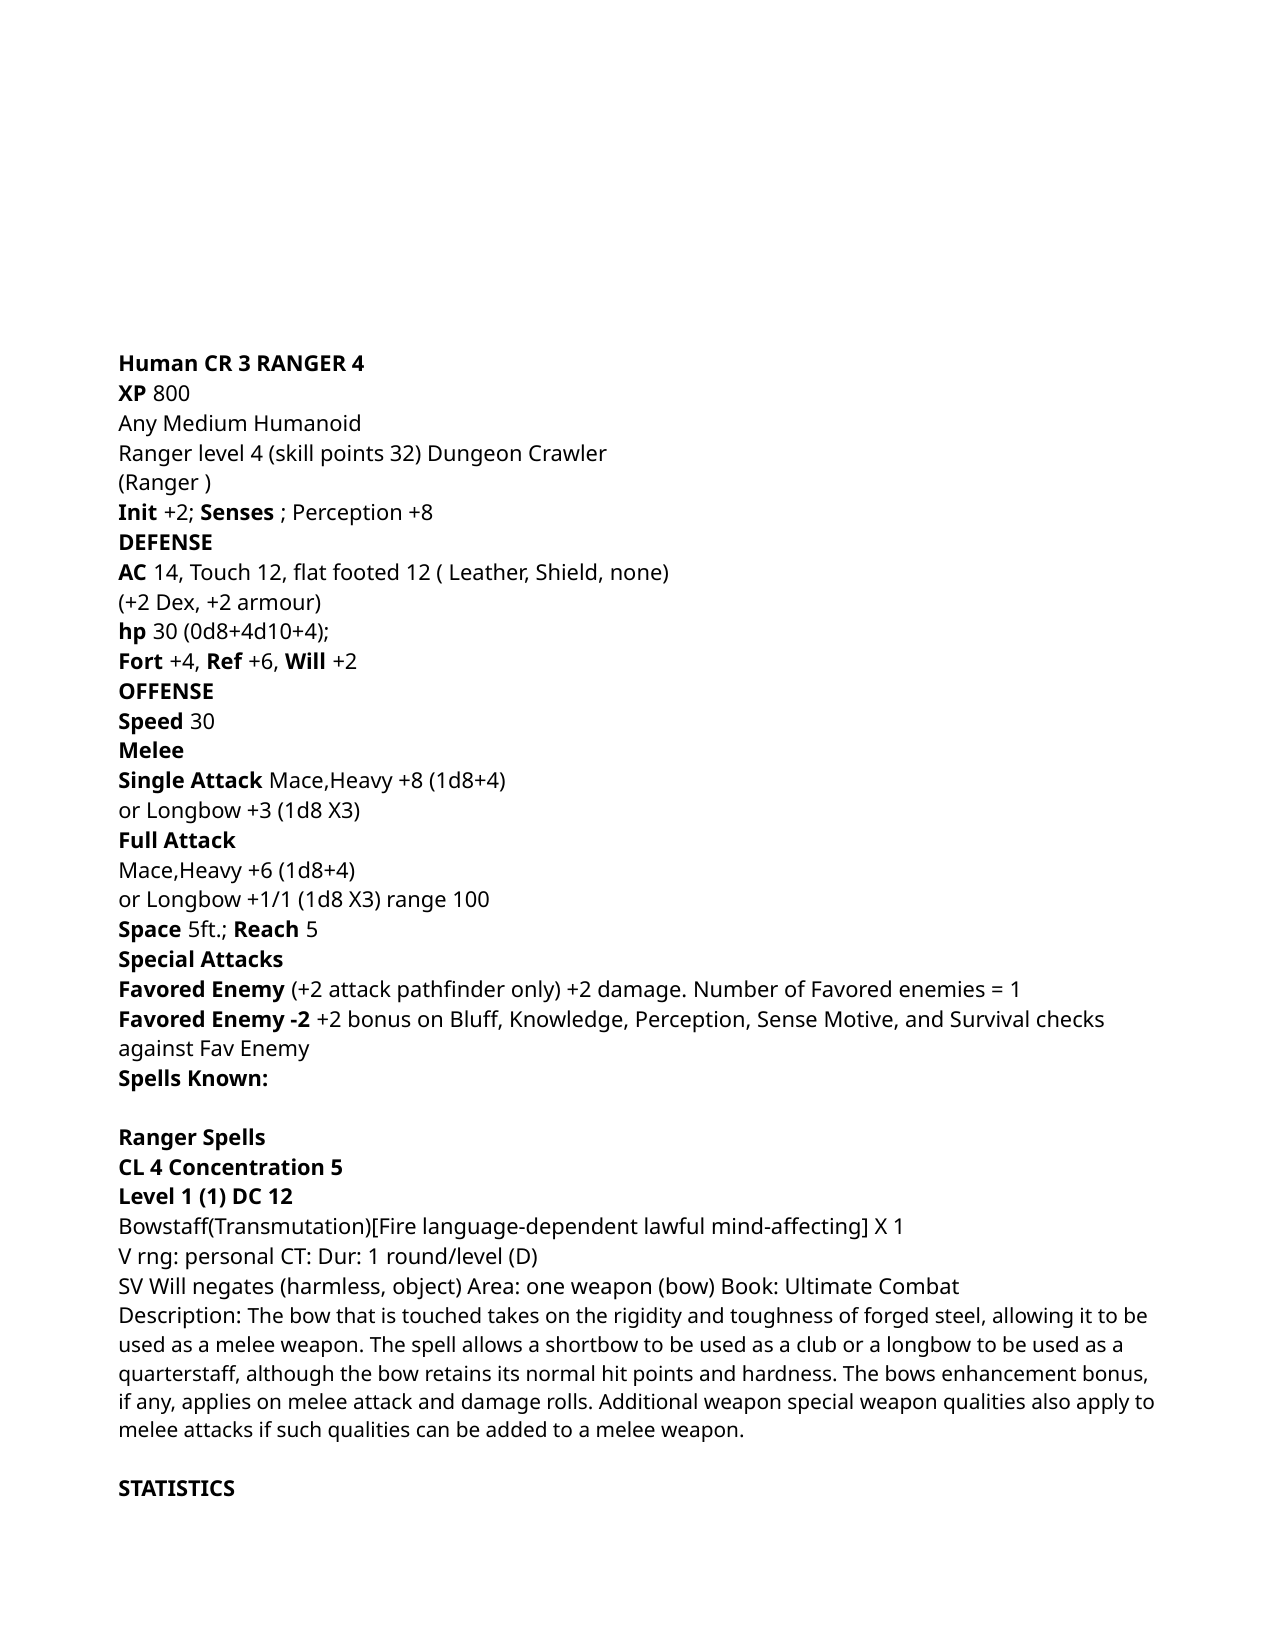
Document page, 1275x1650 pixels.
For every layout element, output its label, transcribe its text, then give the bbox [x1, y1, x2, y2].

text OFFENSE [118, 676, 1157, 706]
text STATISTICS [118, 1473, 1157, 1502]
text Speed 30 Melee Single Attack Mace,Heavy +8 (1d8+4) or Longbow +3 (1d8 X3) Full Attack Mace,Heavy +6 (1d8+4) or Longbow +1/1 (1d8 X3) range 100 Space 5ft.; Reach 5 Special Attacks Favored Enemy (+2 attack pathfinder only) +2 damage. Number of Favored enemies = 1 Favored Enemy -2 +2 bonus on Bluff, Knowledge, Perception, Sense Motive, and Survival checks against Fav Enemy Spells Known: Ranger Spells CL 4 Concentration 5 Level 1 (1) DC 12 Bowstaff(Transmutation)[Fire language-dependent lawful mind-affecting] X 1 V rng: personal CT: Dur: 1 round/level (D) SV Will negates (harmless, object) Area: one weapon (bow) Book: Ultimate Combat Description: The bow that is touched takes on the rigidity and toughness of forged steel, allowing it to be used as a melee weapon. The spell allows a shortbow to be used as a club or a longbow to be used as a quarterstaff, although the bow retains its normal hit points and hardness. The bows enhancement bonus, if any, applies on melee attack and damage rolls. Additional weapon special weapon qualities also apply to melee attacks if such qualities can be added to a melee weapon. [118, 706, 1157, 1473]
text AC 14, Touch 12, flat footed 12 ( Leather, Shield, none) (+2 Dex, +2 armour) hp 30 (0d8+4d10+4); Fort +4, Ref +6, Will +2 [118, 557, 1157, 676]
text Human CR 3 RANGER 4 XP 800 Any Medium Humanoid Ranger level 4 (skill points 32) Dungeon Crawler (Ranger ) Init +2; Senses ; Perception +8 [118, 348, 1157, 527]
text DEFENSE [118, 527, 1157, 557]
